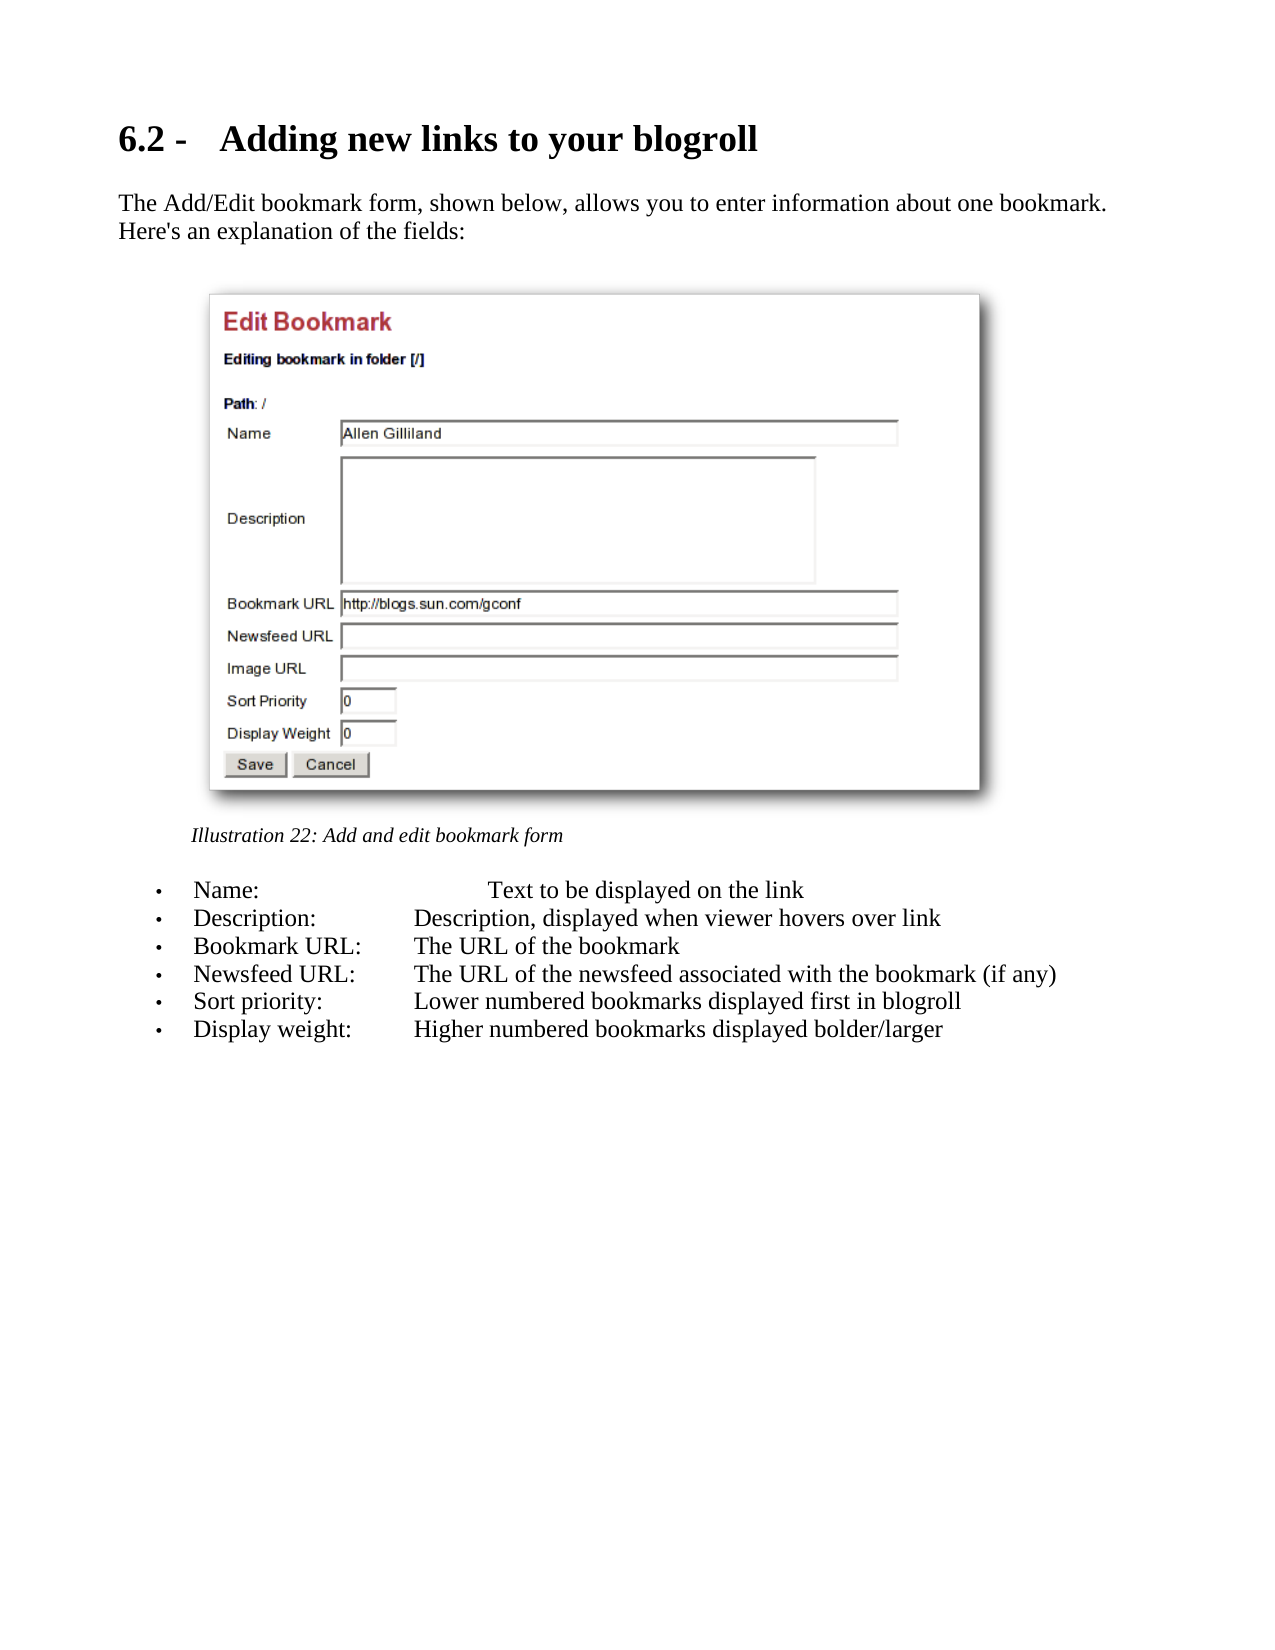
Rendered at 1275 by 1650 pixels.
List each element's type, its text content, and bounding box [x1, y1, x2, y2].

picture [190, 274, 1012, 824]
subtitle Adding new links to your blogroll [118, 118, 1157, 159]
list Description: Description, displayed when viewer hovers over link [156, 904, 1157, 932]
list Newsfeed URL: The URL of the newsfeed associated with the bookmark (if any) [156, 960, 1157, 987]
list Display weight: Higher numbered bookmarks displayed bolder/larger [156, 1015, 1157, 1043]
list Bookmark URL: The URL of the bookmark [156, 932, 1157, 960]
text The Add/Edit bookmark form, shown below, allows you to enter information about one bookmark. [118, 189, 1157, 217]
list Name: Text to be displayed on the link [156, 244, 1157, 904]
list Sort priority: Lower numbered bookmarks displayed first in blogroll [156, 987, 1157, 1015]
text Here's an explanation of the fields: [118, 217, 1157, 244]
list Illustration 22: Add and edit bookmark form [191, 824, 1011, 847]
